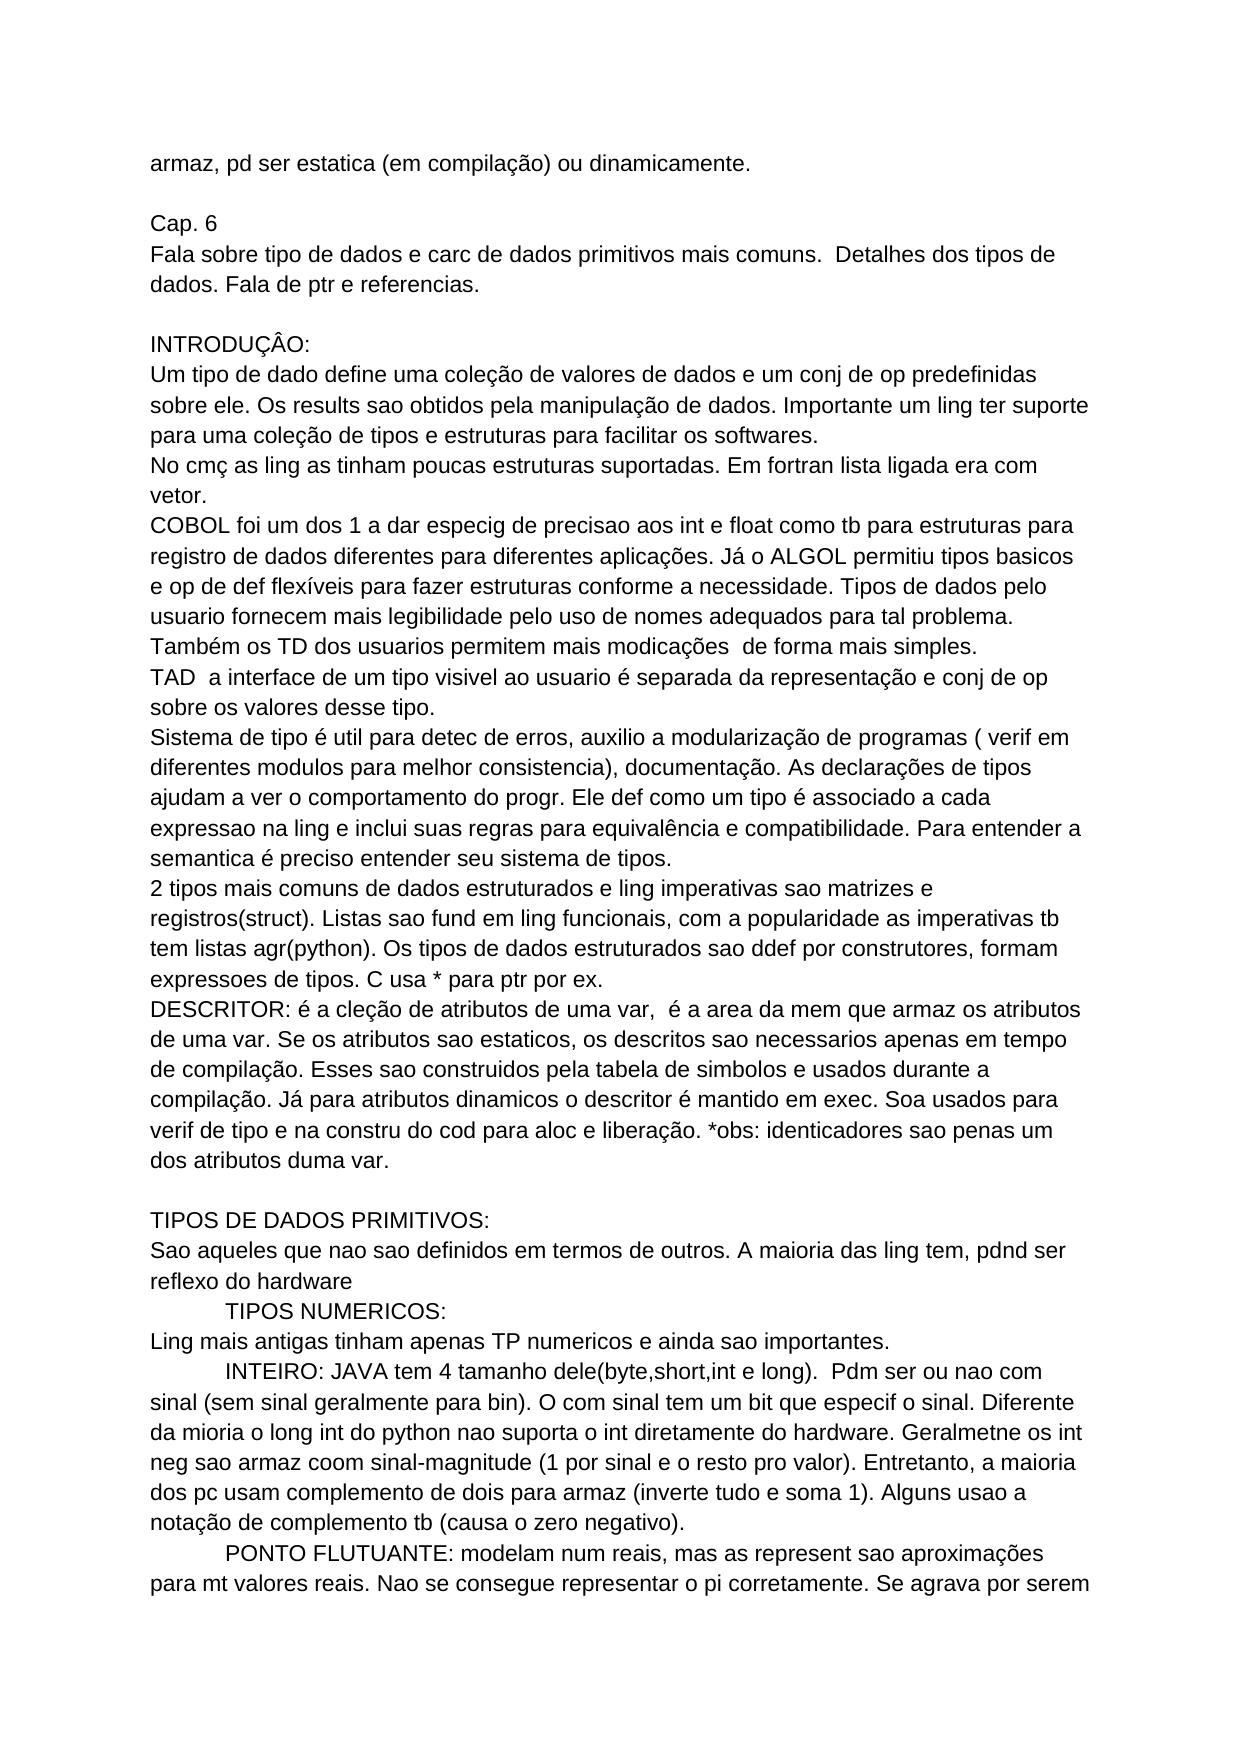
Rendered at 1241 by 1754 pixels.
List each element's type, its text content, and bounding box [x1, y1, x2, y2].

text Ling mais antigas tinham apenas TP numericos e ainda sao importantes. [150, 1328, 1090, 1354]
text TIPOS NUMERICOS: [150, 1298, 1090, 1324]
text TAD a interface de um tipo visivel ao usuario é separada da representação e conj de op sobre os valores desse tipo. [150, 663, 1090, 720]
text Fala sobre tipo de dados e carc de dados primitivos mais comuns. Detalhes dos tipos de dados. Fala de ptr e referencias. [150, 241, 1090, 297]
text INTRODUÇÂO: [150, 331, 1090, 358]
text Sao aqueles que nao sao definidos em termos de outros. A maioria das ling tem, pdnd ser reflexo do hardware [150, 1237, 1090, 1294]
text armaz, pd ser estatica (em compilação) ou dinamicamente. [150, 150, 1090, 176]
text COBOL foi um dos 1 a dar especig de precisao aos int e float como tb para estruturas para registro de dados diferentes para diferentes aplicações. Já o ALGOL permitiu tipos basicos e op de def flexíveis para fazer estruturas conforme a necessidade. Tipos de dados pelo usuario fornecem mais legibilidade pelo uso de nomes adequados para tal problema. Também os TD dos usuarios permitem mais modicações de forma mais simples. [150, 512, 1090, 660]
text PONTO FLUTUANTE: modelam num reais, mas as represent sao aproximações para mt valores reais. Nao se consegue representar o pi corretamente. Se agrava por serem [150, 1539, 1090, 1596]
text 2 tipos mais comuns de dados estruturados e ling imperativas sao matrizes e registros(struct). Listas sao fund em ling funcionais, com a popularidade as imperativas tb tem listas agr(python). Os tipos de dados estruturados sao ddef por construtores, formam expressoes de tipos. C usa * para ptr por ex. [150, 875, 1090, 992]
text No cmç as ling as tinham poucas estruturas suportadas. Em fortran lista ligada era com vetor. [150, 452, 1090, 509]
text TIPOS DE DADOS PRIMITIVOS: [150, 1207, 1090, 1234]
text Sistema de tipo é util para detec de erros, auxilio a modularização de programas ( verif em diferentes modulos para melhor consistencia), documentação. As declarações de tipos ajudam a ver o comportamento do progr. Ele def como um tipo é associado a cada expressao na ling e inclui suas regras para equivalência e compatibilidade. Para entender a semantica é preciso entender seu sistema de tipos. [150, 724, 1090, 871]
text Cap. 6 [150, 210, 1090, 237]
text INTEIRO: JAVA tem 4 tamanho dele(byte,short,int e long). Pdm ser ou nao com sinal (sem sinal geralmente para bin). O com sinal tem um bit que especif o sinal. Diferente da mioria o long int do python nao suporta o int diretamente do hardware. Geralmetne os int neg sao armaz coom sinal-magnitude (1 por sinal e o resto pro valor). Entretanto, a maioria dos pc usam complemento de dois para armaz (inverte tudo e soma 1). Alguns usao a notação de complemento tb (causa o zero negativo). [150, 1358, 1090, 1536]
text DESCRITOR: é a cleção de atributos de uma var, é a area da mem que armaz os atributos de uma var. Se os atributos sao estaticos, os descritos sao necessarios apenas em tempo de compilação. Esses sao construidos pela tabela de simbolos e usados durante a compilação. Já para atributos dinamicos o descritor é mantido em exec. Soa usados para verif de tipo e na constru do cod para aloc e liberação. *obs: identicadores sao penas um dos atributos duma var. [150, 996, 1090, 1173]
text Um tipo de dado define uma coleção de valores de dados e um conj de op predefinidas sobre ele. Os results sao obtidos pela manipulação de dados. Importante um ling ter suporte para uma coleção de tipos e estruturas para facilitar os softwares. [150, 361, 1090, 448]
